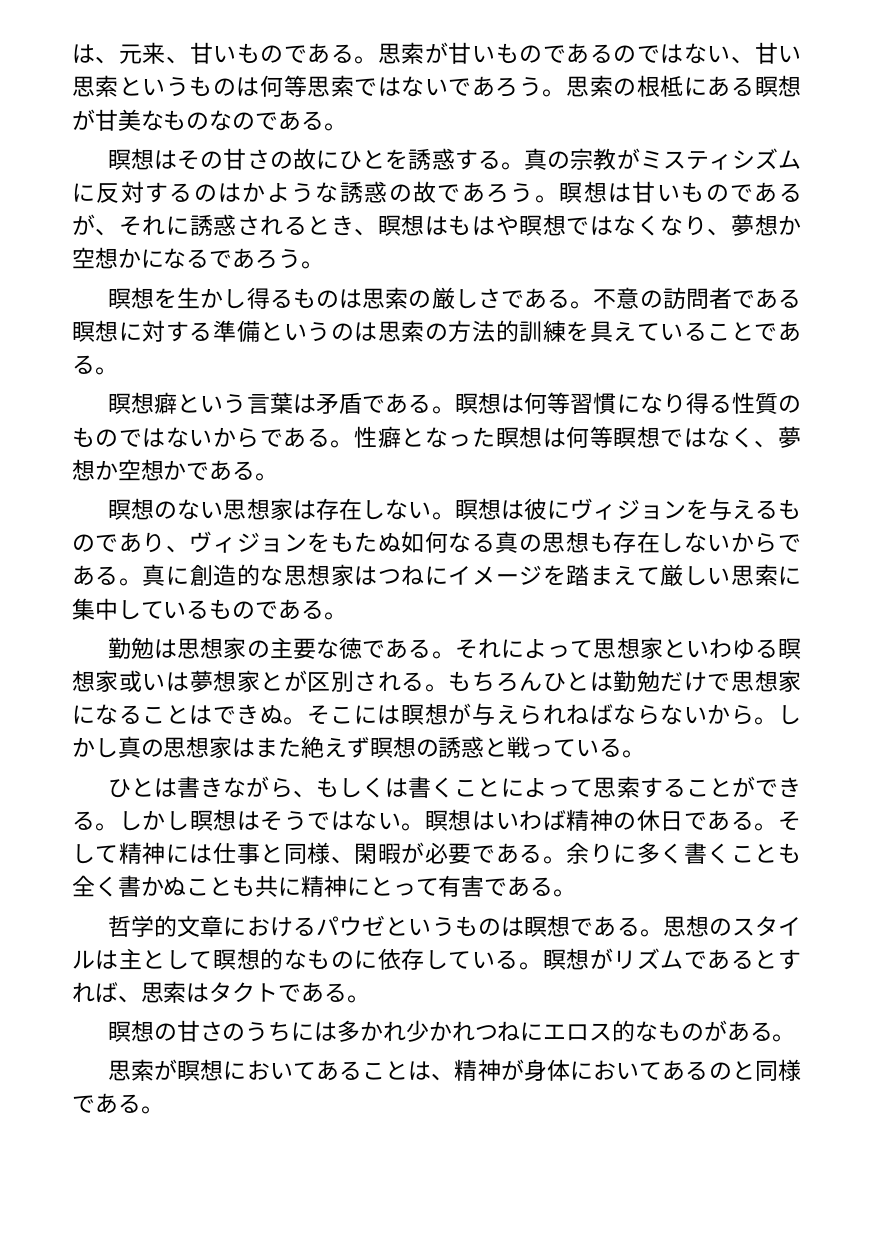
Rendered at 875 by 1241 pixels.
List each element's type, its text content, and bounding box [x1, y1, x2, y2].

text ひとは書きながら、もしくは書くことによって思索することができる。しかし瞑想はそうではない。瞑想はいわば精神の休日である。そして精神には仕事と同様、閑暇が必要である。余りに多く書くことも全く書かぬことも共に精神にとって有害である。 [72, 769, 802, 902]
text 瞑想の甘さのうちには多かれ少かれつねにエロス的なものがある。 [72, 1014, 802, 1047]
text 瞑想のない思想家は存在しない。瞑想は彼にヴィジョンを与えるものであり、ヴィジョンをもたぬ如何なる真の思想も存在しないからである。真に創造的な思想家はつねにイメージを踏まえて厳しい思索に集中しているものである。 [72, 492, 802, 625]
text 勤勉は思想家の主要な徳である。それによって思想家といわゆる瞑想家或いは夢想家とが区別される。もちろんひとは勤勉だけで思想家になることはできぬ。そこには瞑想が与えられねばならないから。しかし真の思想家はまた絶えず瞑想の誘惑と戦っている。 [72, 631, 802, 763]
text は、元来、甘いものである。思索が甘いものであるのではない、甘い思索というものは何等思索ではないであろう。思索の根柢にある瞑想が甘美なものなのである。 [72, 36, 802, 136]
text 哲学的文章におけるパウゼというものは瞑想である。思想のスタイルは主として瞑想的なものに依存している。瞑想がリズムであるとすれば、思索はタクトである。 [72, 908, 802, 1008]
text 思索が瞑想においてあることは、精神が身体においてあるのと同様である。 [72, 1053, 802, 1119]
text 瞑想癖という言葉は矛盾である。瞑想は何等習慣になり得る性質のものではないからである。性癖となった瞑想は何等瞑想ではなく、夢想か空想かである。 [72, 386, 802, 486]
text 瞑想を生かし得るものは思索の厳しさである。不意の訪問者である瞑想に対する準備というのは思索の方法的訓練を具えていることである。 [72, 281, 802, 380]
text 瞑想はその甘さの故にひとを誘惑する。真の宗教がミスティシズムに反対するのはかような誘惑の故であろう。瞑想は甘いものであるが、それに誘惑されるとき、瞑想はもはや瞑想ではなくなり、夢想か空想かになるであろう。 [72, 142, 802, 274]
